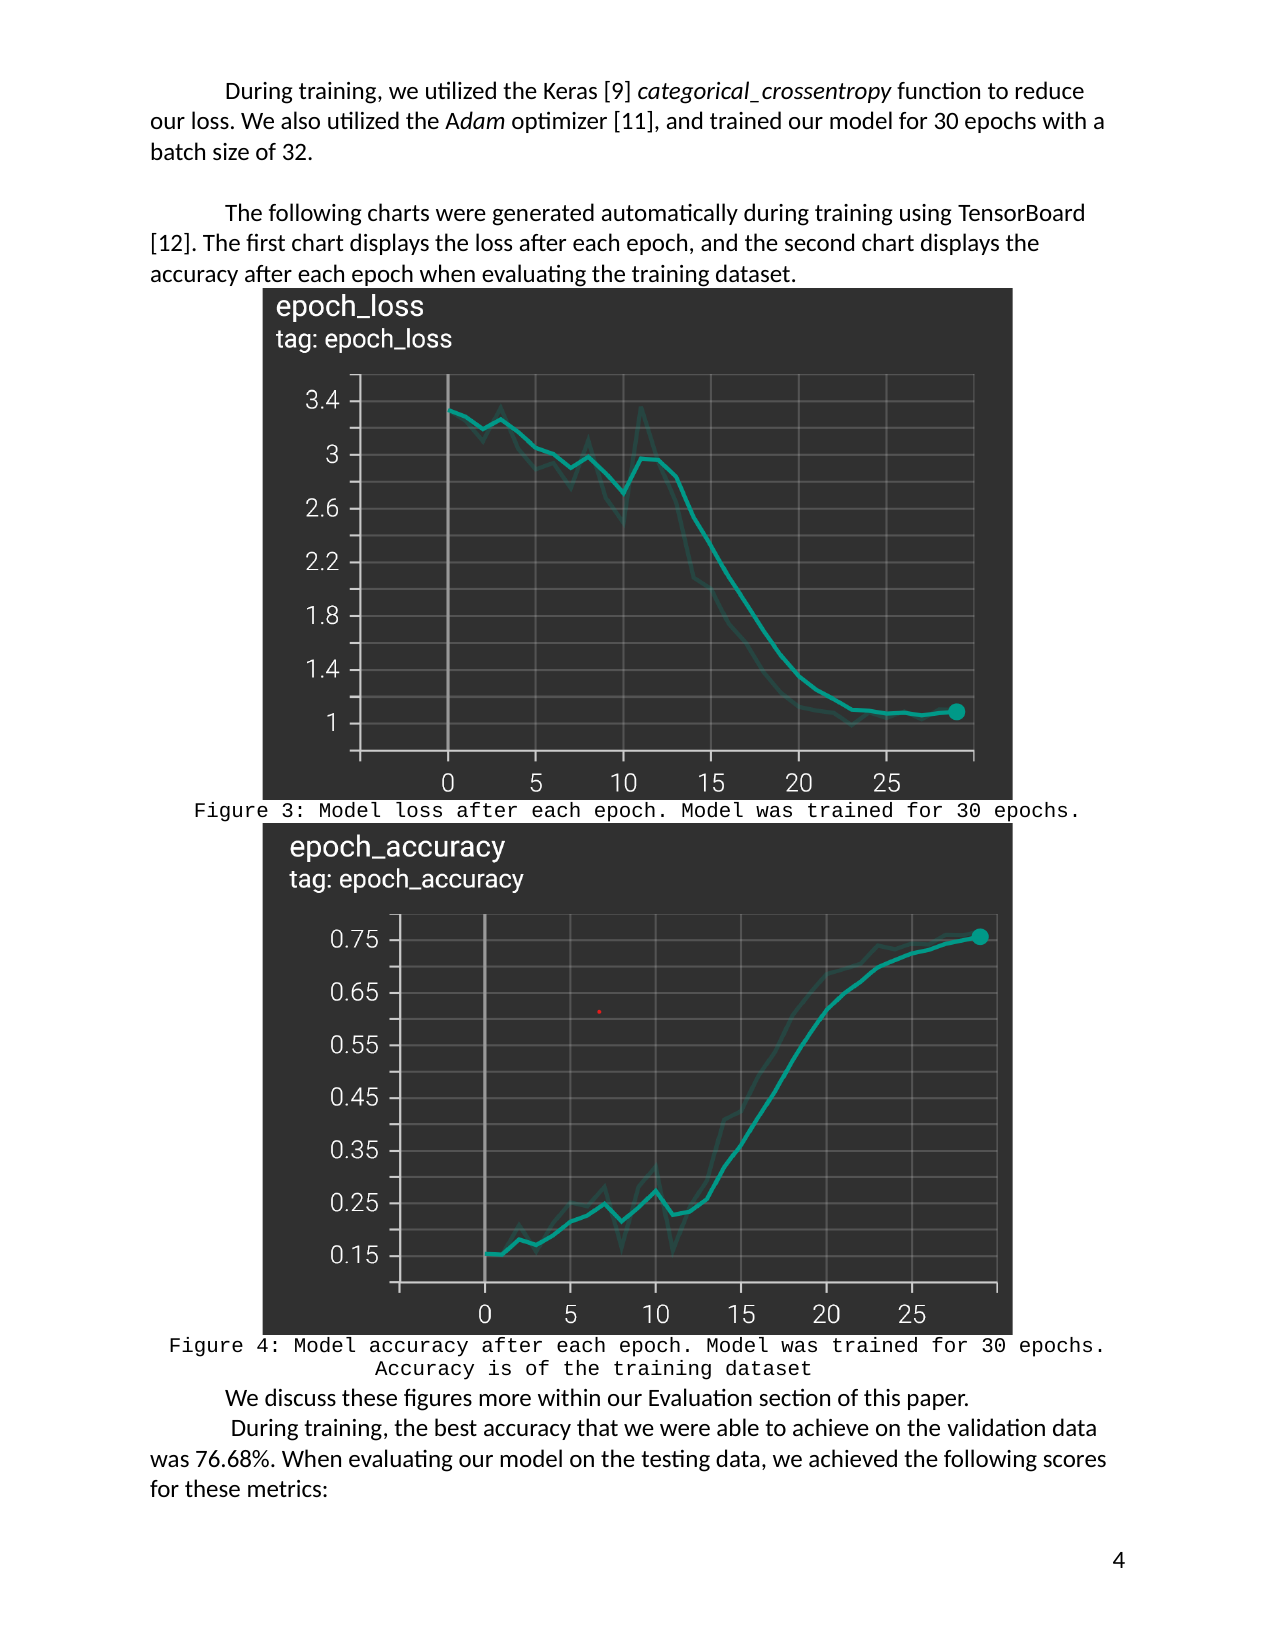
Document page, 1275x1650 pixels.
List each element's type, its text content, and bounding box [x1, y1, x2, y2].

text We discuss these figures more within our Evaluation section of this paper. [150, 1382, 1125, 1412]
text During training, the best accuracy that we were able to achieve on the validation data was 76.68%. When evaluating our model on the testing data, we achieved the following scores for these metrics: [150, 1412, 1125, 1504]
picture [262, 823, 1013, 1335]
text The following charts were generated automatically during training using TensorBoard [12]. The first chart displays the loss after each epoch, and the second chart displays the accuracy after each epoch when evaluating the training dataset. [150, 197, 1125, 289]
picture [262, 288, 1013, 800]
text Figure 3: Model loss after each epoch. Model was trained for 30 epochs. [150, 799, 1125, 823]
text Figure 4: Model accuracy after each epoch. Model was trained for 30 epochs. Accuracy is of the training dataset [150, 1335, 1125, 1382]
text During training, we utilized the Keras [9] categorical_crossentropy function to reduce our loss. We also utilized the Adam optimizer [11], and trained our model for 30 epochs with a batch size of 32. [150, 75, 1125, 167]
